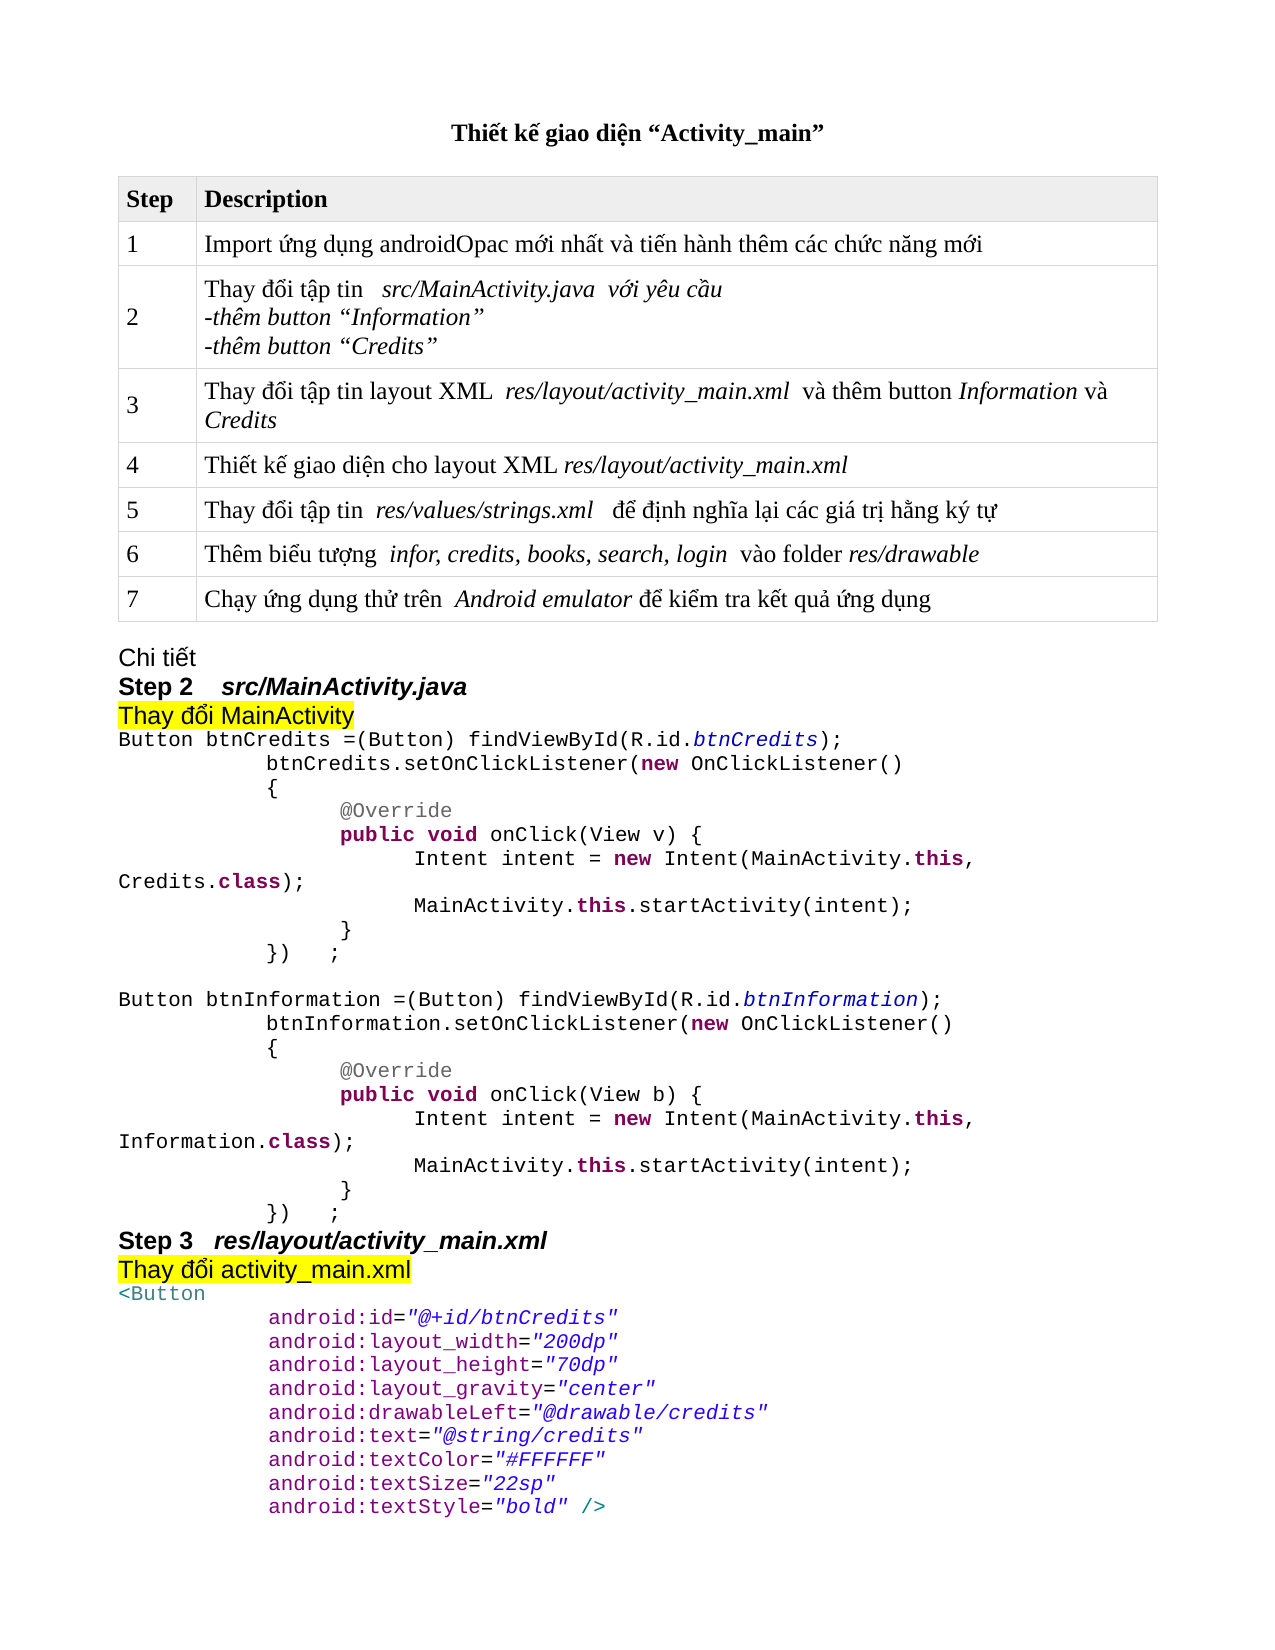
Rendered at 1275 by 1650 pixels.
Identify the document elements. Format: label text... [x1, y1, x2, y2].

table_header Step [119, 177, 196, 221]
text btnCredits.setOnClickListener(new OnClickListener() [118, 753, 1157, 777]
text MainActivity.this.startActivity(intent); [118, 895, 1157, 918]
text @Override [118, 800, 1157, 824]
text Chi tiết [118, 643, 1157, 672]
text @Override [118, 1060, 1157, 1084]
table_cell 4 [119, 443, 196, 486]
text android:layout_gravity="center" [118, 1378, 1157, 1402]
table_cell 3 [119, 369, 196, 441]
text }) ; [118, 1202, 1157, 1226]
text <Button [118, 1283, 1157, 1307]
text } [118, 918, 1157, 942]
text Thay đổi MainActivity [118, 701, 1157, 729]
text Thay đổi activity_main.xml [118, 1255, 1157, 1283]
table_cell Thêm biểu tượng infor, credits, books, search, login vào folder res/drawable [197, 532, 1157, 576]
text android:text="@string/credits" [118, 1425, 1157, 1449]
table_cell 1 [119, 222, 196, 265]
text android:layout_width="200dp" [118, 1331, 1157, 1354]
text { [118, 1037, 1157, 1060]
text Thiết kế giao diện “Activity_main” [118, 118, 1157, 147]
table_cell 5 [119, 488, 196, 531]
text Step 3 res/layout/activity_main.xml [118, 1226, 1157, 1255]
table_cell 2 [119, 266, 196, 368]
text public void onClick(View b) { [118, 1084, 1157, 1108]
text Intent intent = new Intent(MainActivity.this, Information.class); [118, 1108, 1157, 1155]
text btnInformation.setOnClickListener(new OnClickListener() [118, 1013, 1157, 1037]
text android:textColor="#FFFFFF" [118, 1449, 1157, 1473]
text Button btnInformation =(Button) findViewById(R.id.btnInformation); [118, 989, 1157, 1013]
text android:layout_height="70dp" [118, 1354, 1157, 1378]
text android:textSize="22sp" [118, 1473, 1157, 1496]
table_cell Thiết kế giao diện cho layout XML res/layout/activity_main.xml [197, 443, 1157, 486]
table_cell 7 [119, 577, 196, 621]
text MainActivity.this.startActivity(intent); [118, 1155, 1157, 1179]
text Intent intent = new Intent(MainActivity.this, Credits.class); [118, 848, 1157, 895]
text { [118, 777, 1157, 800]
text android:textStyle="bold" /> [118, 1496, 1157, 1520]
table_cell Thay đổi tập tin src/MainActivity.java với yêu cầu -thêm button “Information” -thêm button “Credits” [197, 266, 1157, 368]
text android:id="@+id/btnCredits" [118, 1307, 1157, 1331]
table_header Description [197, 177, 1157, 221]
text public void onClick(View v) { [118, 824, 1157, 848]
table_cell Thay đổi tập tin layout XML res/layout/activity_main.xml và thêm button Information và Credits [197, 369, 1157, 441]
text }) ; [118, 942, 1157, 966]
text Step 2 src/MainActivity.java [118, 672, 1157, 701]
text } [118, 1179, 1157, 1202]
table_cell Chạy ứng dụng thử trên Android emulator để kiểm tra kết quả ứng dụng [197, 577, 1157, 621]
table_cell 6 [119, 532, 196, 576]
text Button btnCredits =(Button) findViewById(R.id.btnCredits); [118, 729, 1157, 753]
table_cell Import ứng dụng androidOpac mới nhất và tiến hành thêm các chức năng mới [197, 222, 1157, 265]
table_cell Thay đổi tập tin res/values/strings.xml để định nghĩa lại các giá trị hằng ký tự [197, 488, 1157, 531]
text android:drawableLeft="@drawable/credits" [118, 1402, 1157, 1425]
